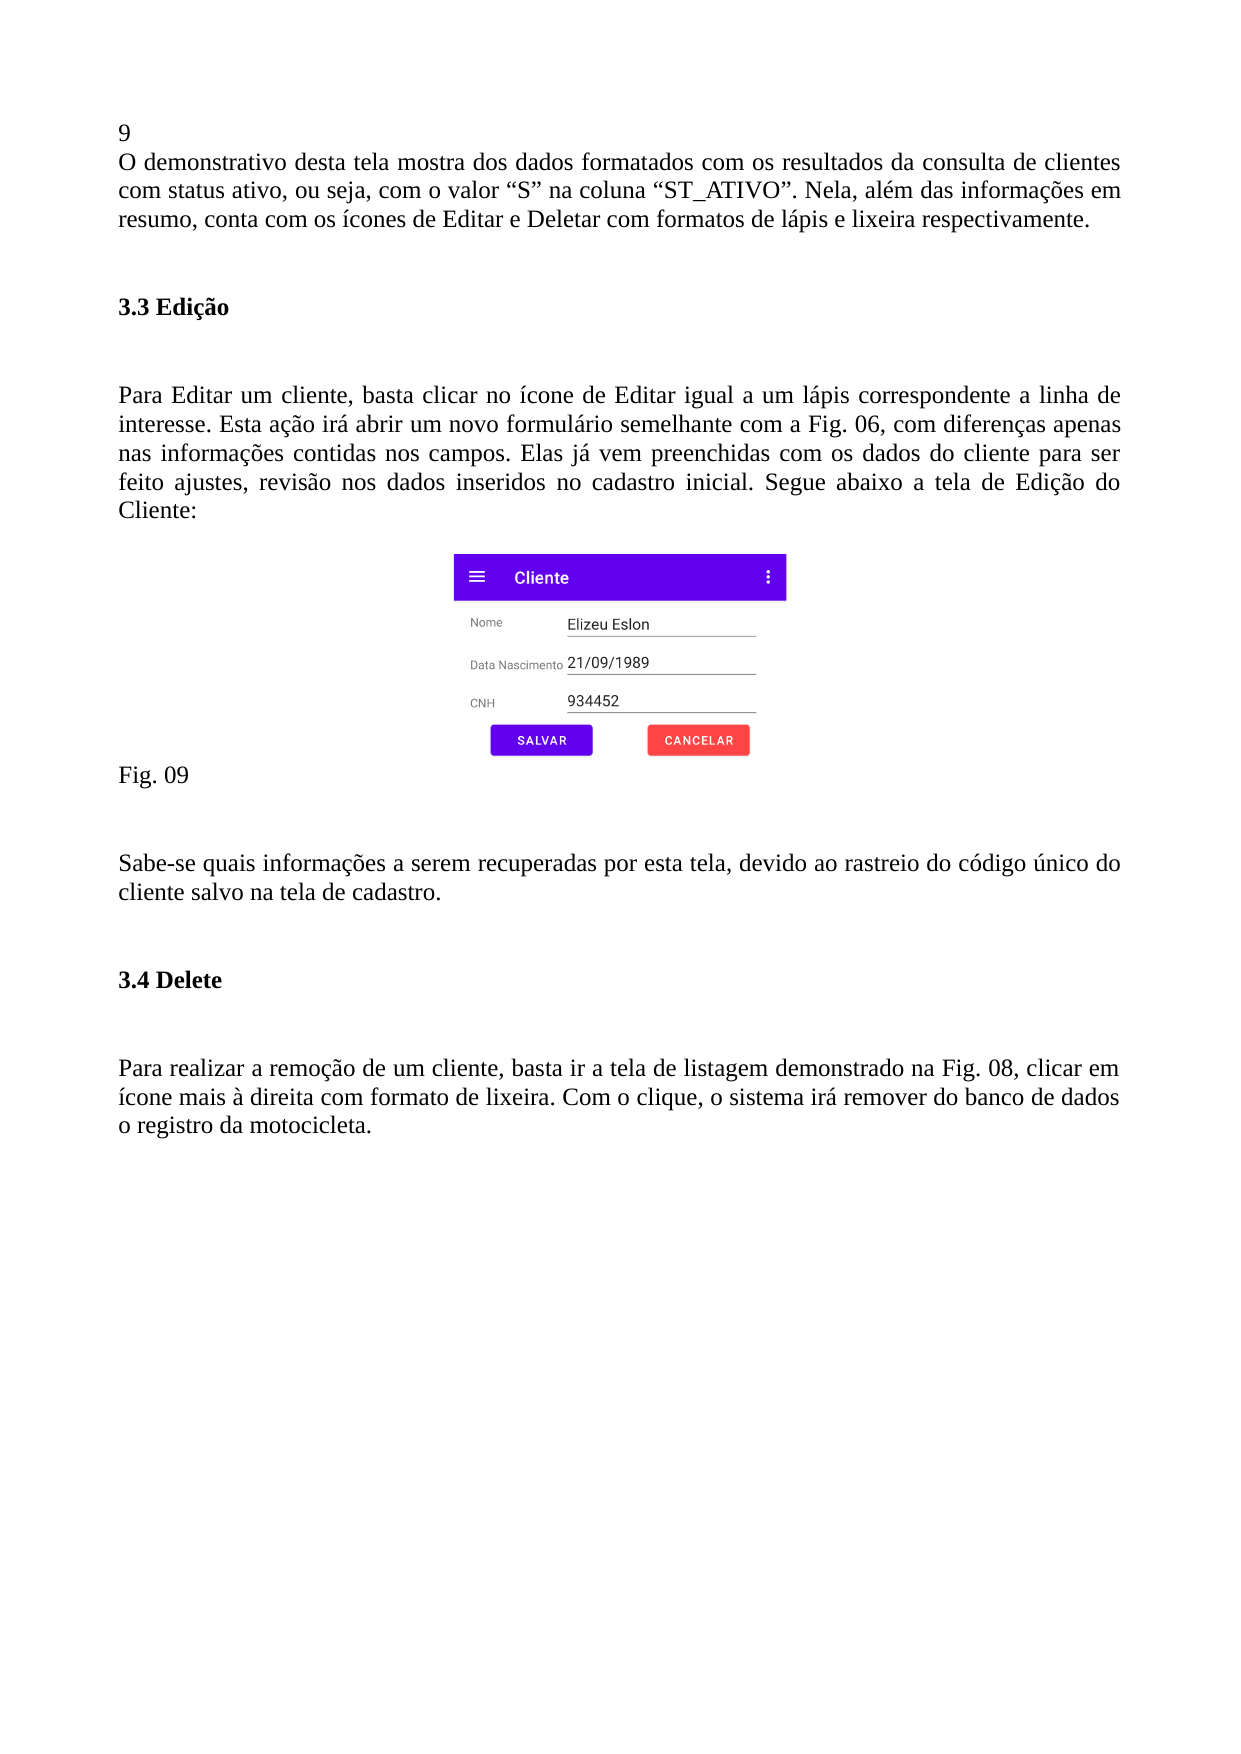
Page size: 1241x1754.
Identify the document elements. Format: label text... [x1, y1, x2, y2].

text Para Editar um cliente, basta clicar no ícone de Editar igual a um lápis correspondente a linha de interesse. Esta ação irá abrir um novo formulário semelhante com a Fig. 06, com diferenças apenas nas informações contidas nos campos. Elas já vem preenchidas com os dados do cliente para ser feito ajustes, revisão nos dados inseridos no cadastro inicial. Segue abaixo a tela de Edição do Cliente: [118, 381, 1122, 524]
text 3.3 Edição [118, 292, 1122, 321]
text O demonstrativo desta tela mostra dos dados formatados com os resultados da consulta de clientes com status ativo, ou seja, com o valor “S” na coluna “ST_ATIVO”. Nela, além das informações em resumo, conta com os ícones de Editar e Deletar com formatos de lápis e lixeira respectivamente. [118, 147, 1122, 233]
text Fig. 09 [118, 760, 1122, 789]
text 3.4 Delete [118, 965, 1122, 994]
text Sabe-se quais informações a serem recuperadas por esta tela, devido ao rastreio do código único do cliente salvo na tela de cadastro. [118, 848, 1122, 906]
text Para realizar a remoção de um cliente, basta ir a tela de listagem demonstrado na Fig. 08, clicar em ícone mais à direita com formato de lixeira. Com o clique, o sistema irá remover do banco de dados o registro da motocicleta. [118, 1053, 1122, 1139]
